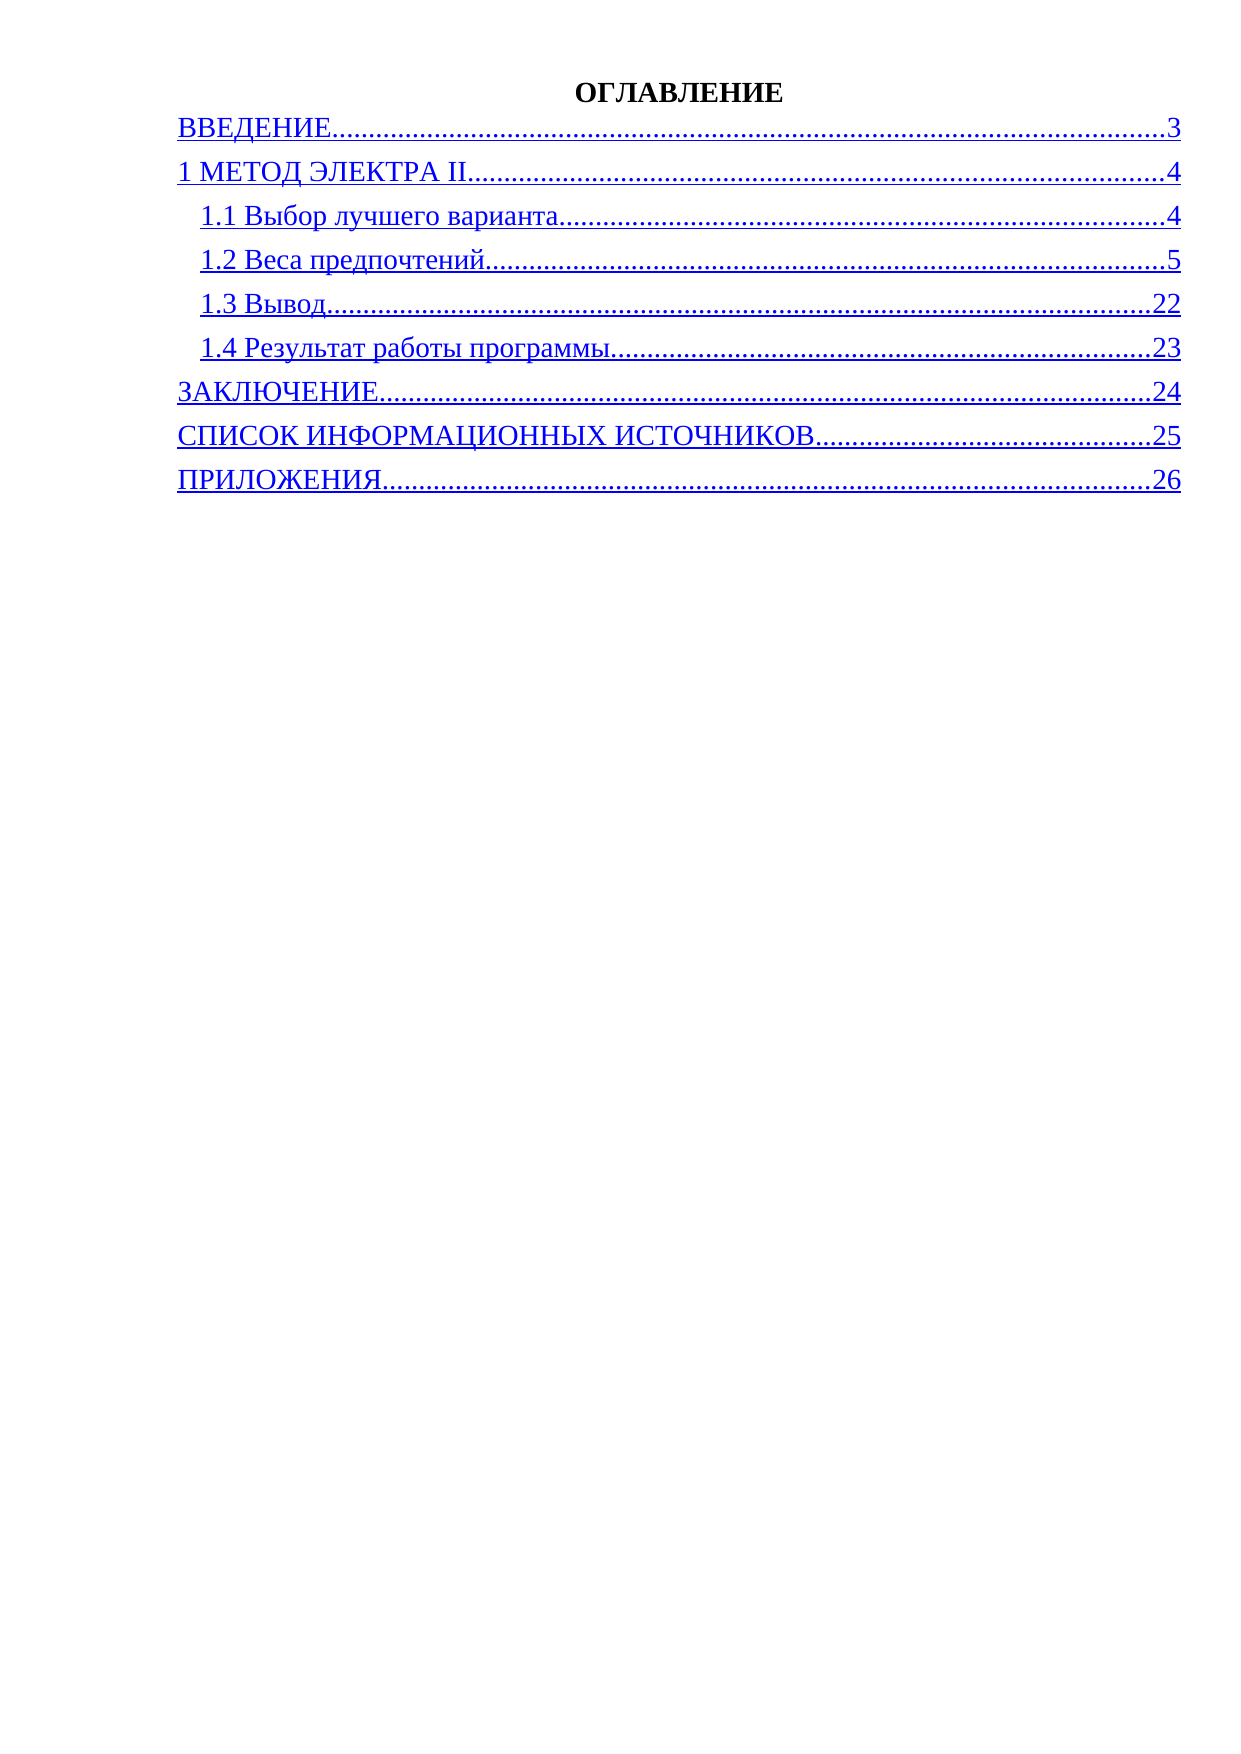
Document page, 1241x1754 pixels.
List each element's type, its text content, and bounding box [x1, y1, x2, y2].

text 1.3 Вывод 22 [200, 286, 1181, 315]
subtitle ОГЛАВЛЕНИЕ [177, 75, 1181, 108]
text 1 МЕТОД ЭЛЕКТРА II 4 [177, 154, 1181, 184]
text 1.1 Выбор лучшего варианта 4 [200, 198, 1181, 228]
text ПРИЛОЖЕНИЯ 26 [177, 462, 1181, 491]
text 1.2 Веса предпочтений 5 [200, 242, 1181, 271]
text СПИСОК ИНФОРМАЦИОННЫХ ИСТОЧНИКОВ 25 [177, 418, 1181, 447]
text ЗАКЛЮЧЕНИЕ 24 [177, 374, 1181, 403]
text ВВЕДЕНИЕ 3 [177, 111, 1181, 140]
text 1.4 Результат работы программы 23 [200, 330, 1181, 359]
